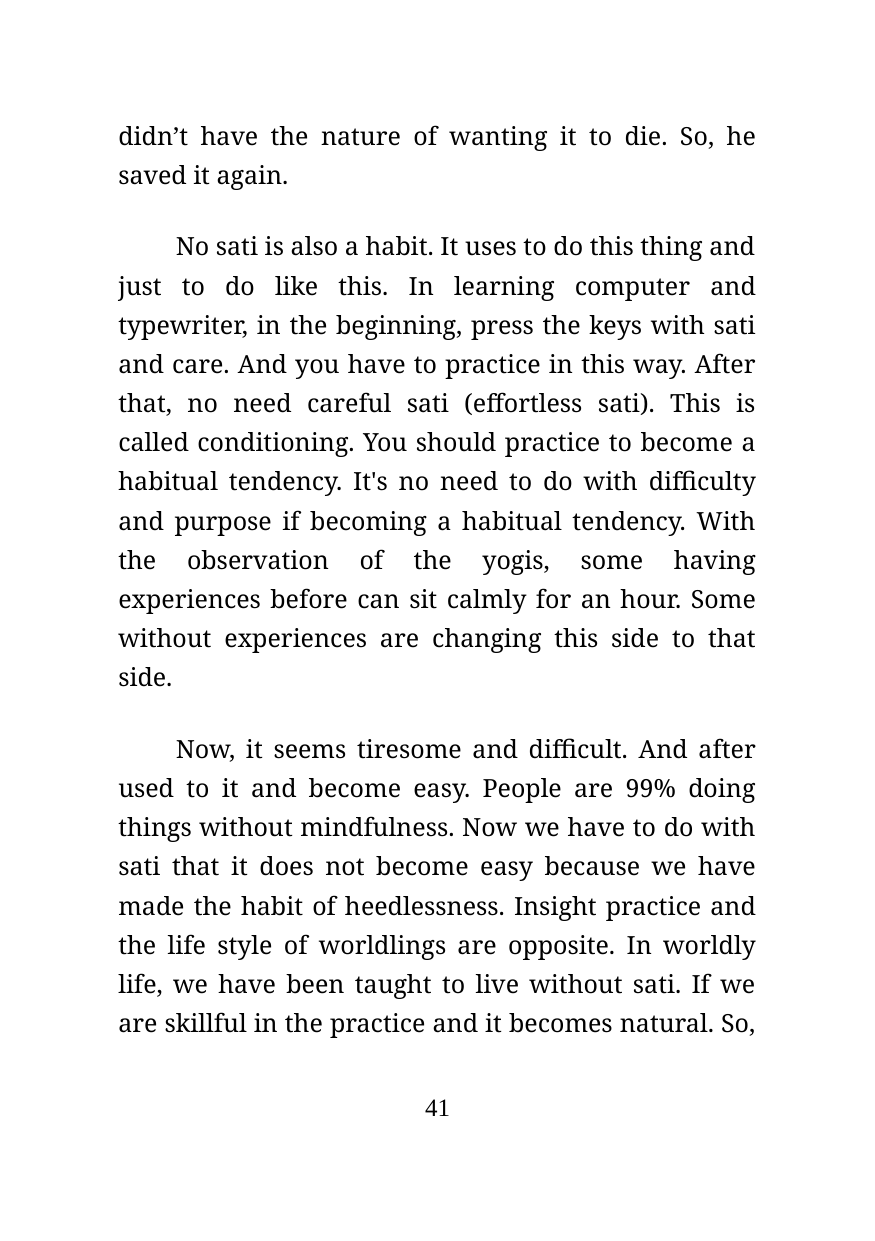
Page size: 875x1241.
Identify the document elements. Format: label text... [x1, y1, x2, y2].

text No sati is also a habit. It uses to do this thing and just to do like this. In learning computer and typewriter, in the beginning, press the keys with sati and care. And you have to practice in this way. After that, no need careful sati (effortless sati). This is called conditioning. You should practice to become a habitual tendency. It's no need to do with difficulty and purpose if becoming a habitual tendency. With the observation of the yogis, some having experiences before can sit calmly for an hour. Some without experiences are changing this side to that side. [118, 229, 756, 694]
text Now, it seems tiresome and difficult. And after used to it and become easy. People are 99% doing things without mindfulness. Now we have to do with sati that it does not become easy because we have made the habit of heedlessness. Insight practice and the life style of worldlings are opposite. In worldly life, we have been taught to live without sati. If we are skillful in the practice and it becomes natural. So, [118, 731, 756, 1040]
text didn’t have the nature of wanting it to die. So, he saved it again. [118, 118, 756, 191]
